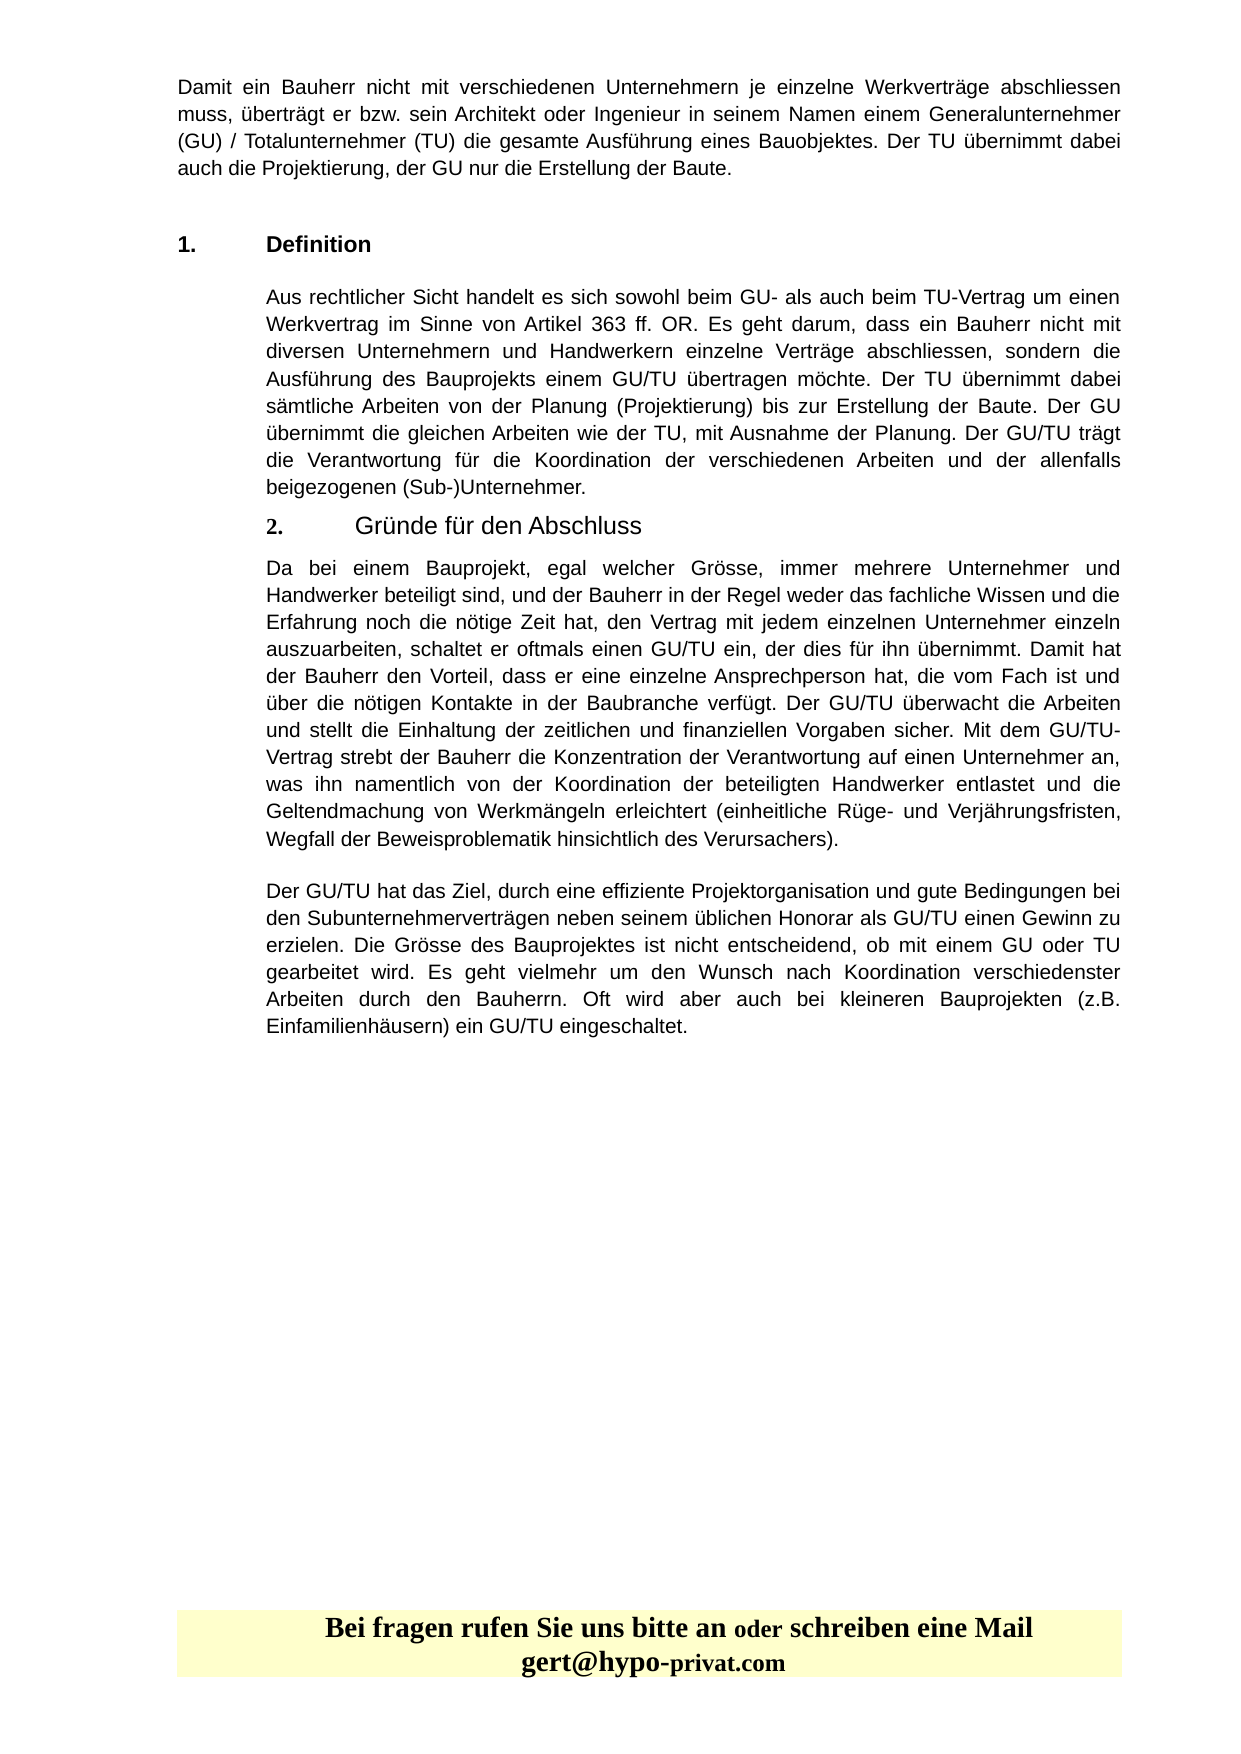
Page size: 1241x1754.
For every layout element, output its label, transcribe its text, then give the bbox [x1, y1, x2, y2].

text Der GU/TU hat das Ziel, durch eine effiziente Projektorganisation und gute Bedingungen bei den Subunternehmerverträgen neben seinem üblichen Honorar als GU/TU einen Gewinn zu erzielen. Die Grösse des Bauprojektes ist nicht entscheidend, ob mit einem GU oder TU gearbeitet wird. Es geht vielmehr um den Wunsch nach Koordination verschiedenster Arbeiten durch den Bauherrn. Oft wird aber auch bei kleineren Bauprojekten (z.B. Einfamilienhäusern) ein GU/TU eingeschaltet. [266, 875, 1122, 1038]
text Damit ein Bauherr nicht mit verschiedenen Unternehmern je einzelne Werkverträge abschliessen muss, überträgt er bzw. sein Architekt oder Ingenieur in seinem Namen einem Generalunternehmer (GU) / Totalunternehmer (TU) die gesamte Ausführung eines Bauobjektes. Der TU übernimmt dabei auch die Projektierung, der GU nur die Erstellung der Baute. [177, 72, 1122, 180]
subtitle Gründe für den Abschluss [177, 511, 1122, 540]
text Aus rechtlicher Sicht handelt es sich sowohl beim GU- als auch beim TU-Vertrag um einen Werkvertrag im Sinne von Artikel 363 ff. OR. Es geht darum, dass ein Bauherr nicht mit diversen Unternehmern und Handwerkern einzelne Verträge abschliessen, sondern die Ausführung des Bauprojekts einem GU/TU übertragen möchte. Der TU übernimmt dabei sämtliche Arbeiten von der Planung (Projektierung) bis zur Erstellung der Baute. Der GU übernimmt die gleichen Arbeiten wie der TU, mit Ausnahme der Planung. Der GU/TU trägt die Verantwortung für die Koordination der verschiedenen Arbeiten und der allenfalls beigezogenen (Sub-)Unternehmer. [266, 282, 1122, 499]
text Da bei einem Bauprojekt, egal welcher Grösse, immer mehrere Unternehmer und Handwerker beteiligt sind, und der Bauherr in der Regel weder das fachliche Wissen und die Erfahrung noch die nötige Zeit hat, den Vertrag mit jedem einzelnen Unternehmer einzeln auszuarbeiten, schaltet er oftmals einen GU/TU ein, der dies für ihn übernimmt. Damit hat der Bauherr den Vorteil, dass er eine einzelne Ansprechperson hat, die vom Fach ist und über die nötigen Kontakte in der Baubranche verfügt. Der GU/TU überwacht die Arbeiten und stellt die Einhaltung der zeitlichen und finanziellen Vorgaben sicher. Mit dem GU/TU-Vertrag strebt der Bauherr die Konzentration der Verantwortung auf einen Unternehmer an, was ihn namentlich von der Koordination der beteiligten Handwerker entlastet und die Geltendmachung von Werkmängeln erleichtert (einheitliche Rüge- und Verjährungsfristen, Wegfall der Beweisproblematik hinsichtlich des Verursachers). [266, 552, 1122, 850]
subtitle Definition [177, 230, 1122, 257]
